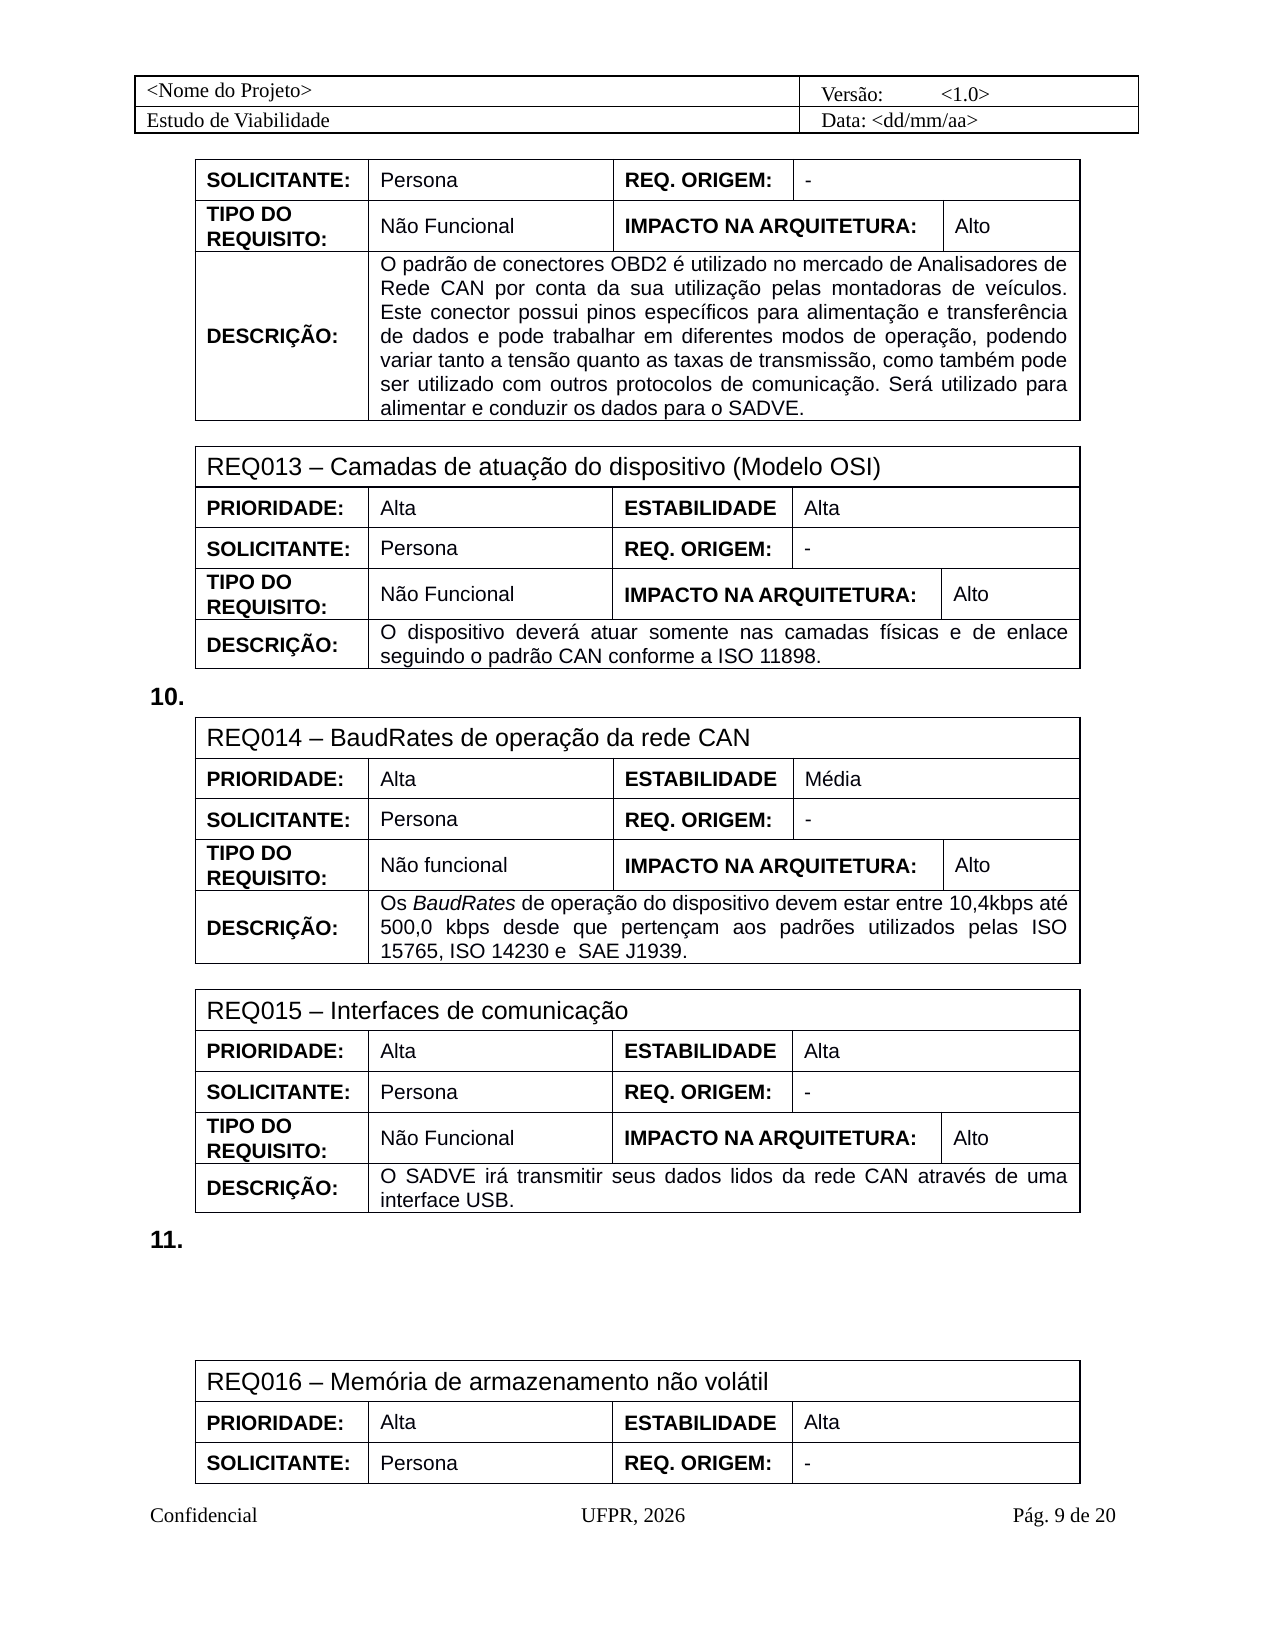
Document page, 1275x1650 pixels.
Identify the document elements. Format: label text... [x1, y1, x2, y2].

table_cell SOLICITANTE: [196, 1072, 368, 1112]
table_cell Alta [793, 1402, 1079, 1442]
table_cell Persona [369, 1443, 612, 1483]
table_cell - [793, 1072, 1079, 1112]
table_cell TIPO DO REQUISITO: [196, 840, 368, 890]
table_cell Não Funcional [369, 1113, 612, 1163]
table_cell - [793, 1443, 1079, 1483]
table_cell SOLICITANTE: [196, 1443, 368, 1483]
table_cell DESCRIÇÃO: [196, 252, 368, 419]
table_cell REQ. ORIGEM: [613, 1072, 792, 1112]
table_cell TIPO DO REQUISITO: [196, 201, 368, 251]
table_cell - [794, 160, 1079, 200]
table_header REQ013 – Camadas de atuação do dispositivo (Modelo OSI) [196, 447, 1079, 486]
table_cell REQ. ORIGEM: [614, 160, 793, 200]
table_cell - [793, 528, 1079, 568]
table_cell SOLICITANTE: [196, 160, 368, 200]
table_cell IMPACTO NA ARQUITETURA: [614, 201, 943, 251]
table_cell Não Funcional [369, 201, 613, 251]
table_cell Persona [369, 799, 613, 839]
table_cell Persona [369, 528, 612, 568]
table_cell SOLICITANTE: [196, 799, 368, 839]
table_header REQ016 – Memória de armazenamento não volátil [196, 1361, 1079, 1401]
table_cell ESTABILIDADE [614, 759, 793, 798]
table_cell - [794, 799, 1079, 839]
table_cell Não Funcional [369, 569, 612, 619]
table_cell Alto [944, 201, 1079, 251]
table_cell ESTABILIDADE [613, 1402, 792, 1442]
table_cell TIPO DO REQUISITO: [196, 569, 368, 619]
table_cell IMPACTO NA ARQUITETURA: [613, 569, 941, 619]
table_cell Alta [793, 488, 1079, 527]
table_header REQ014 – BaudRates de operação da rede CAN [196, 718, 1079, 757]
table_cell ESTABILIDADE [613, 1031, 792, 1071]
table_cell DESCRIÇÃO: [196, 1164, 368, 1212]
table_cell Persona [369, 1072, 612, 1112]
table_cell IMPACTO NA ARQUITETURA: [613, 1113, 941, 1163]
table_cell O SADVE irá transmitir seus dados lidos da rede CAN através de uma interface USB. [369, 1164, 1079, 1212]
table_cell DESCRIÇÃO: [196, 891, 368, 963]
table_cell REQ. ORIGEM: [613, 528, 792, 568]
table_cell O dispositivo deverá atuar somente nas camadas físicas e de enlace seguindo o padrão CAN conforme a ISO 11898. [369, 620, 1079, 668]
table_cell Alta [369, 1402, 612, 1442]
table_cell PRIORIDADE: [196, 488, 368, 527]
table_cell Os BaudRates de operação do dispositivo devem estar entre 10,4kbps até 500,0 kbps desde que pertençam aos padrões utilizados pelas ISO 15765, ISO 14230 e SAE J1939. [369, 891, 1079, 963]
table_cell DESCRIÇÃO: [196, 620, 368, 668]
table_cell Persona [369, 160, 613, 200]
table_cell IMPACTO NA ARQUITETURA: [614, 840, 943, 890]
table_cell Alta [369, 488, 612, 527]
table_header REQ015 – Interfaces de comunicação [196, 990, 1079, 1030]
table_cell TIPO DO REQUISITO: [196, 1113, 368, 1163]
table_cell Alto [944, 840, 1079, 890]
table_cell Média [794, 759, 1079, 798]
table_cell Alto [942, 569, 1079, 619]
table_cell SOLICITANTE: [196, 528, 368, 568]
table_cell PRIORIDADE: [196, 1031, 368, 1071]
table_cell Alta [793, 1031, 1079, 1071]
table_cell PRIORIDADE: [196, 1402, 368, 1442]
table_cell O padrão de conectores OBD2 é utilizado no mercado de Analisadores de Rede CAN por conta da sua utilização pelas montadoras de veículos. Este conector possui pinos específicos para alimentação e transferência de dados e pode trabalhar em diferentes modos de operação, podendo variar tanto a tensão quanto as taxas de transmissão, como também pode ser utilizado com outros protocolos de comunicação. Será utilizado para alimentar e conduzir os dados para o SADVE. [369, 252, 1079, 419]
table_cell REQ. ORIGEM: [613, 1443, 792, 1483]
table_cell Não funcional [369, 840, 613, 890]
table_cell ESTABILIDADE [613, 488, 792, 527]
table_cell Alta [369, 1031, 612, 1071]
table_cell Alta [369, 759, 613, 798]
table_cell PRIORIDADE: [196, 759, 368, 798]
table_cell Alto [942, 1113, 1079, 1163]
table_cell REQ. ORIGEM: [614, 799, 793, 839]
